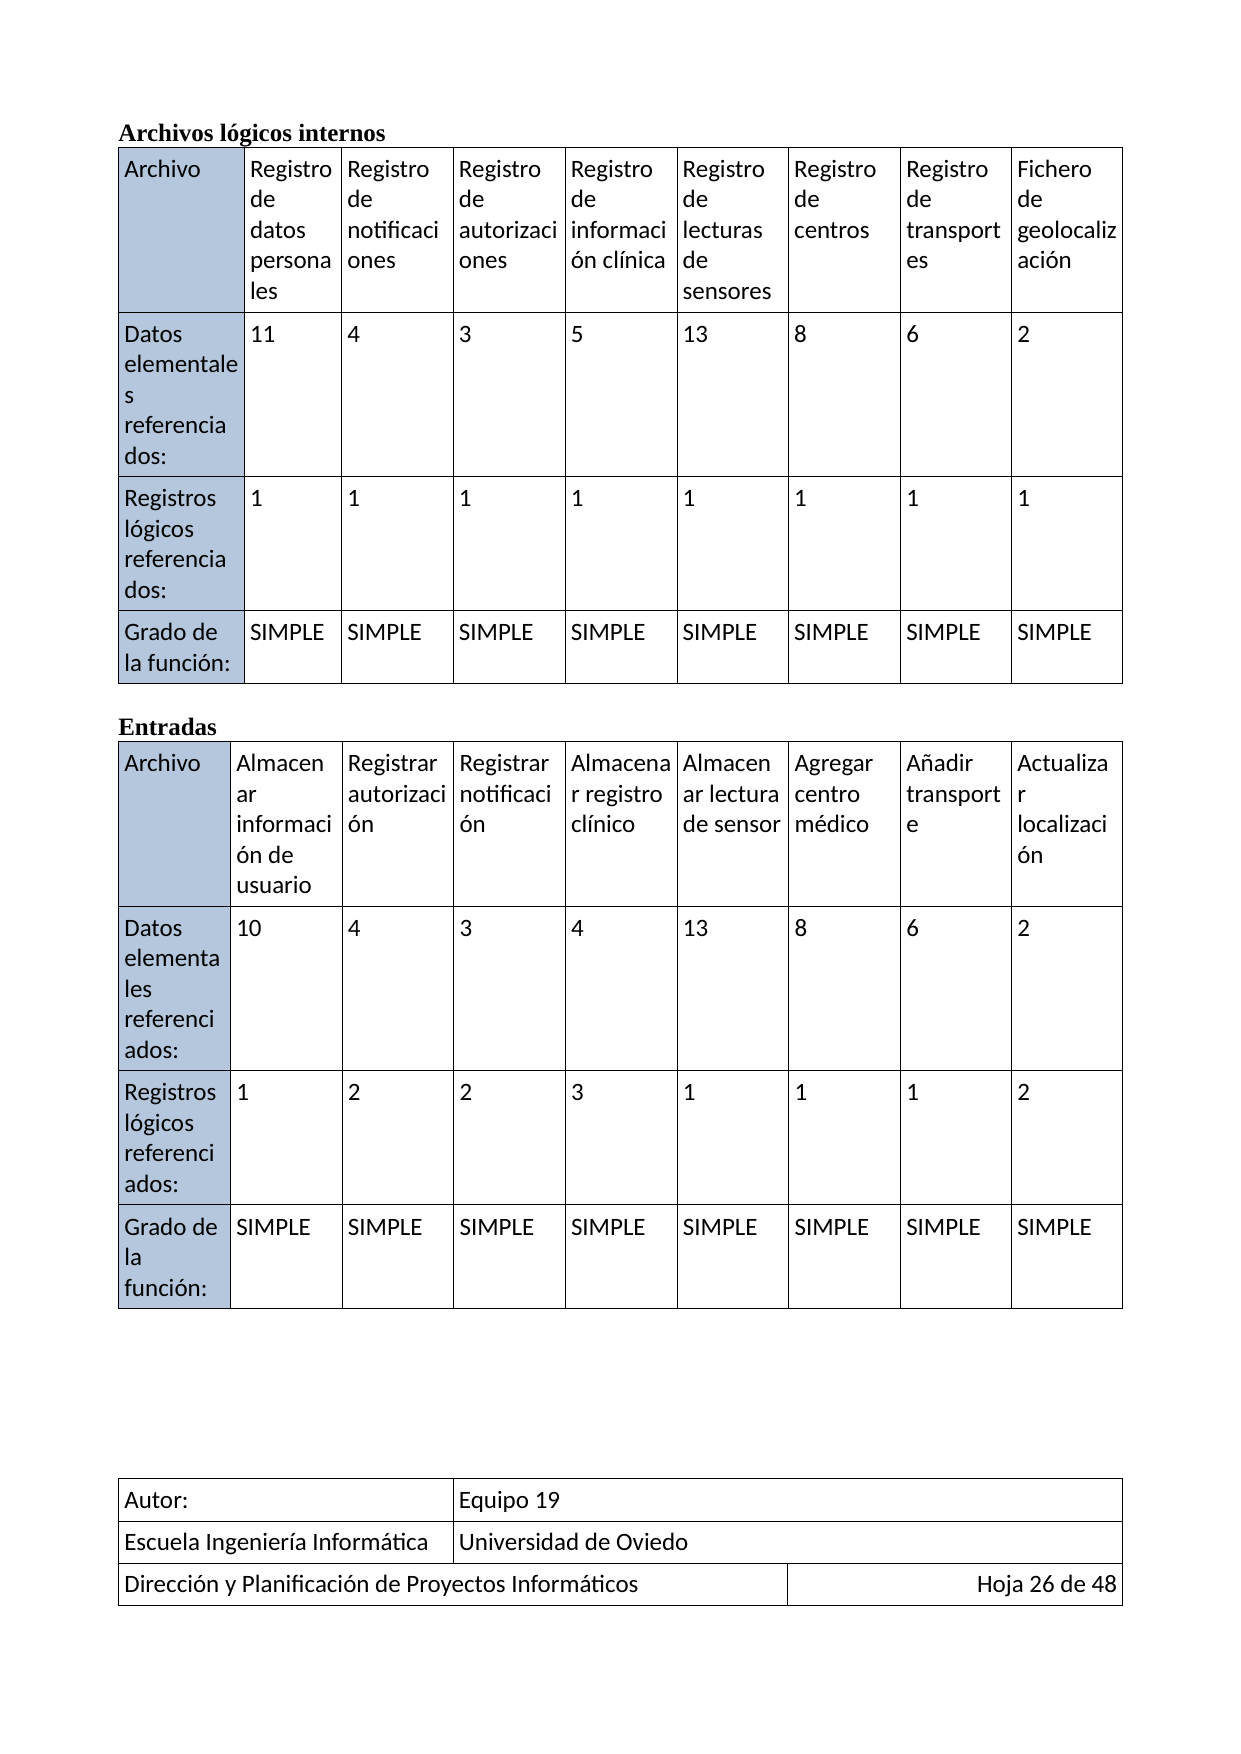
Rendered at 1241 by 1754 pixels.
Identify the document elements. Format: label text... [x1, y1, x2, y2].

table_cell SIMPLE [789, 1205, 900, 1308]
table_cell SIMPLE [1012, 611, 1122, 683]
table_cell 1 [245, 477, 341, 610]
table_cell 11 [245, 313, 341, 476]
table_header Registrar notificación [454, 742, 565, 906]
table_header Almacenar lectura de sensor [678, 742, 788, 906]
table_cell 8 [789, 907, 900, 1070]
table_cell SIMPLE [343, 1205, 453, 1308]
table_cell SIMPLE [789, 611, 900, 683]
table_header Almacenar registro clínico [566, 742, 677, 906]
table_header Almacenar información de usuario [231, 742, 342, 906]
table_cell 1 [678, 477, 788, 610]
table_cell 6 [901, 313, 1011, 476]
table_cell 2 [454, 1071, 565, 1204]
table_header Registro de notificaciones [342, 148, 453, 311]
table_cell 3 [566, 1071, 677, 1204]
table_cell SIMPLE [231, 1205, 342, 1308]
table_cell 3 [454, 907, 565, 1070]
table_cell Datos elementales referenciados: [119, 313, 244, 476]
table_cell SIMPLE [1012, 1205, 1122, 1308]
table_cell 1 [342, 477, 453, 610]
table_cell SIMPLE [901, 611, 1011, 683]
text Archivos lógicos internos [118, 118, 1122, 147]
table_cell 1 [901, 477, 1011, 610]
table_cell 5 [566, 313, 677, 476]
table_cell 8 [789, 313, 900, 476]
table_cell 2 [1012, 907, 1122, 1070]
table_cell 2 [1012, 313, 1122, 476]
table_cell 1 [454, 477, 565, 610]
table_header Archivo [119, 742, 230, 906]
table_cell 13 [678, 313, 788, 476]
table_header Registro de autorizaciones [454, 148, 565, 311]
table_header Registro de lecturas de sensores [678, 148, 788, 311]
table_cell 1 [1012, 477, 1122, 610]
table_cell 10 [231, 907, 342, 1070]
table_cell 1 [678, 1071, 788, 1204]
table_header Añadir transporte [901, 742, 1011, 906]
table_header Registrar autorización [343, 742, 453, 906]
table_cell SIMPLE [454, 611, 565, 683]
table_cell SIMPLE [342, 611, 453, 683]
table_cell Grado de la función: [119, 611, 244, 683]
text Entradas [118, 712, 1122, 741]
table_cell 1 [566, 477, 677, 610]
table_cell SIMPLE [566, 611, 677, 683]
table_cell Registros lógicos referenciados: [119, 1071, 230, 1204]
table_cell 1 [789, 477, 900, 610]
table_header Registro de datos personales [245, 148, 341, 311]
table_cell SIMPLE [678, 611, 788, 683]
table_header Registro de transportes [901, 148, 1011, 311]
table_cell 1 [789, 1071, 900, 1204]
table_cell SIMPLE [566, 1205, 677, 1308]
table_cell Grado de la función: [119, 1205, 230, 1308]
table_cell SIMPLE [245, 611, 341, 683]
table_cell 1 [901, 1071, 1011, 1204]
table_cell 4 [566, 907, 677, 1070]
table_cell SIMPLE [678, 1205, 788, 1308]
table_header Actualizar localización [1012, 742, 1122, 906]
table_cell Datos elementales referenciados: [119, 907, 230, 1070]
table_header Fichero de geolocalización [1012, 148, 1122, 311]
table_cell 2 [1012, 1071, 1122, 1204]
table_cell 2 [343, 1071, 453, 1204]
table_header Registro de información clínica [566, 148, 677, 311]
table_cell SIMPLE [901, 1205, 1011, 1308]
table_header Archivo [119, 148, 244, 311]
table_cell SIMPLE [454, 1205, 565, 1308]
table_cell 1 [231, 1071, 342, 1204]
table_header Registro de centros [789, 148, 900, 311]
table_cell 4 [343, 907, 453, 1070]
table_cell 4 [342, 313, 453, 476]
table_cell 13 [678, 907, 788, 1070]
table_cell 6 [901, 907, 1011, 1070]
table_header Agregar centro médico [789, 742, 900, 906]
table_cell 3 [454, 313, 565, 476]
table_cell Registros lógicos referenciados: [119, 477, 244, 610]
